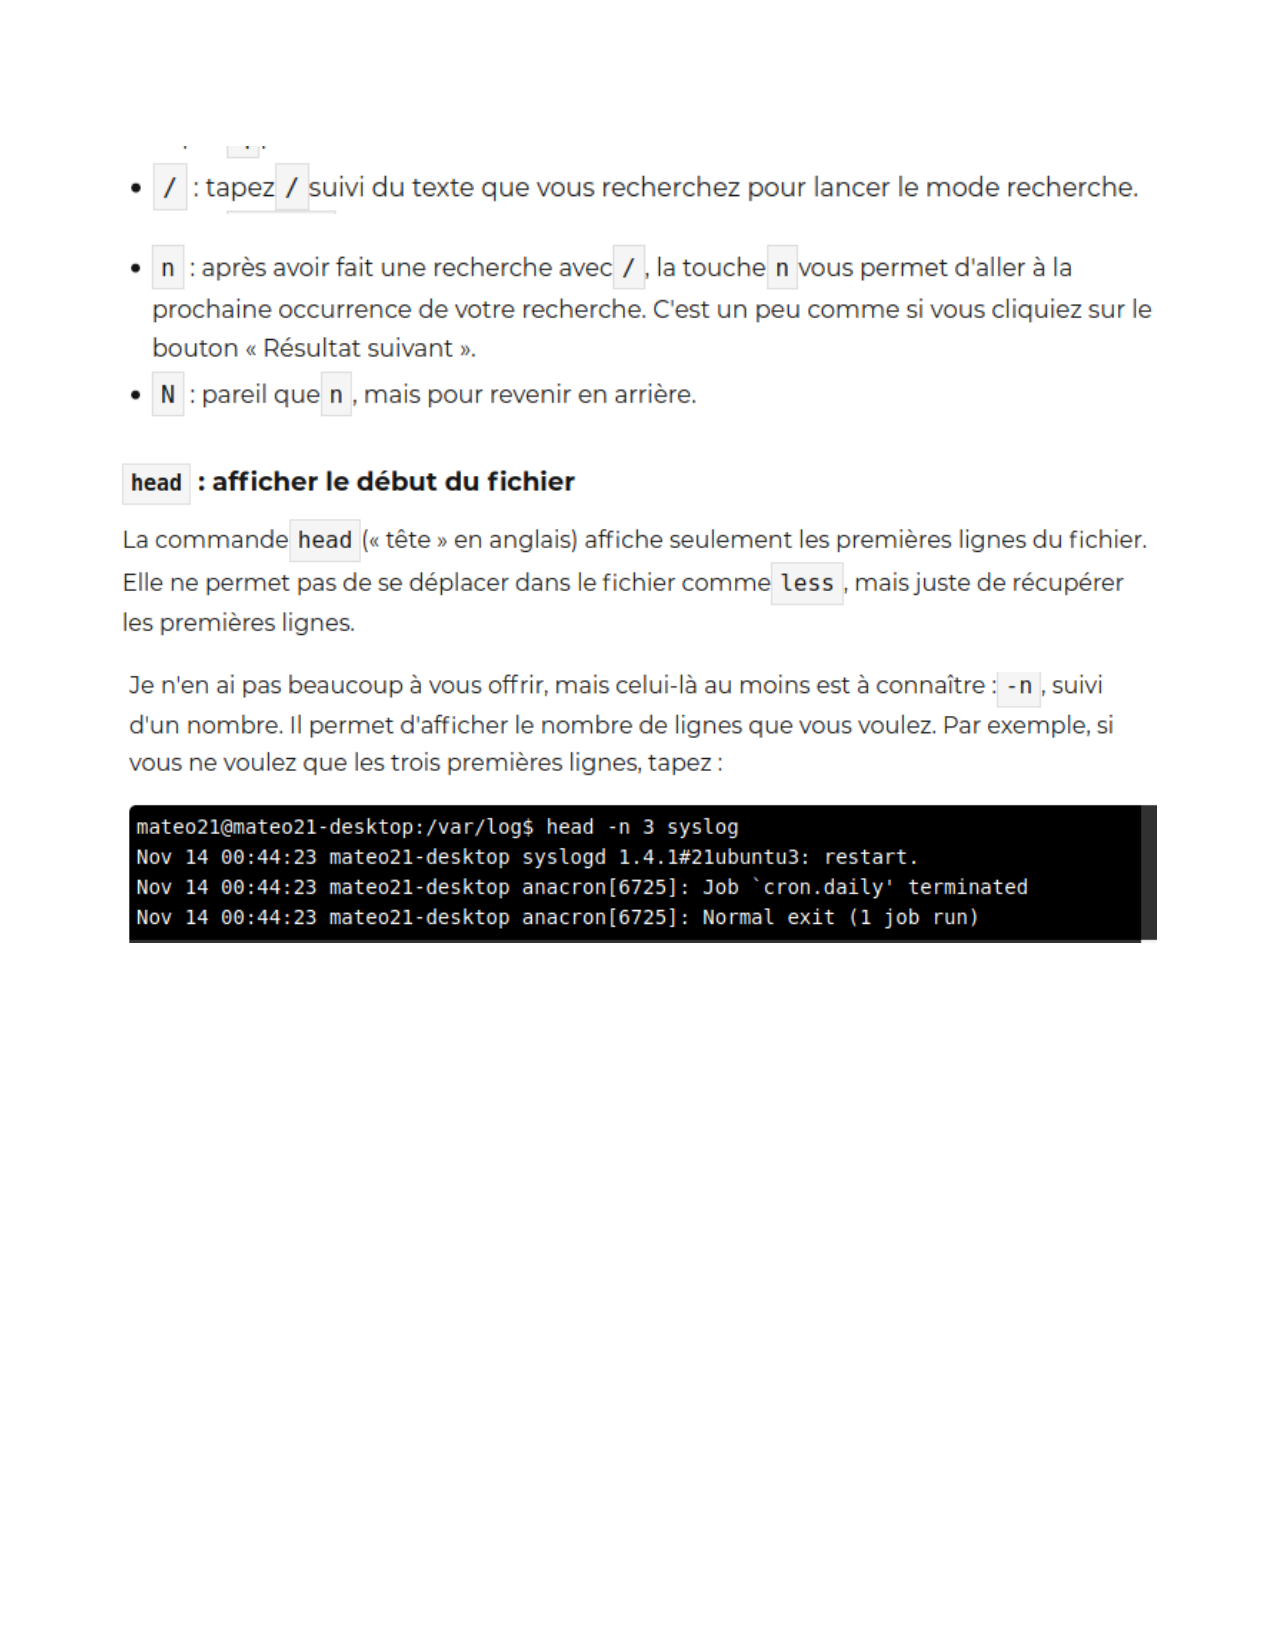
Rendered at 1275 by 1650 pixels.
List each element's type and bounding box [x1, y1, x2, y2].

picture [118, 455, 1157, 644]
picture [119, 146, 1156, 214]
picture [118, 242, 1157, 427]
picture [118, 672, 1157, 943]
